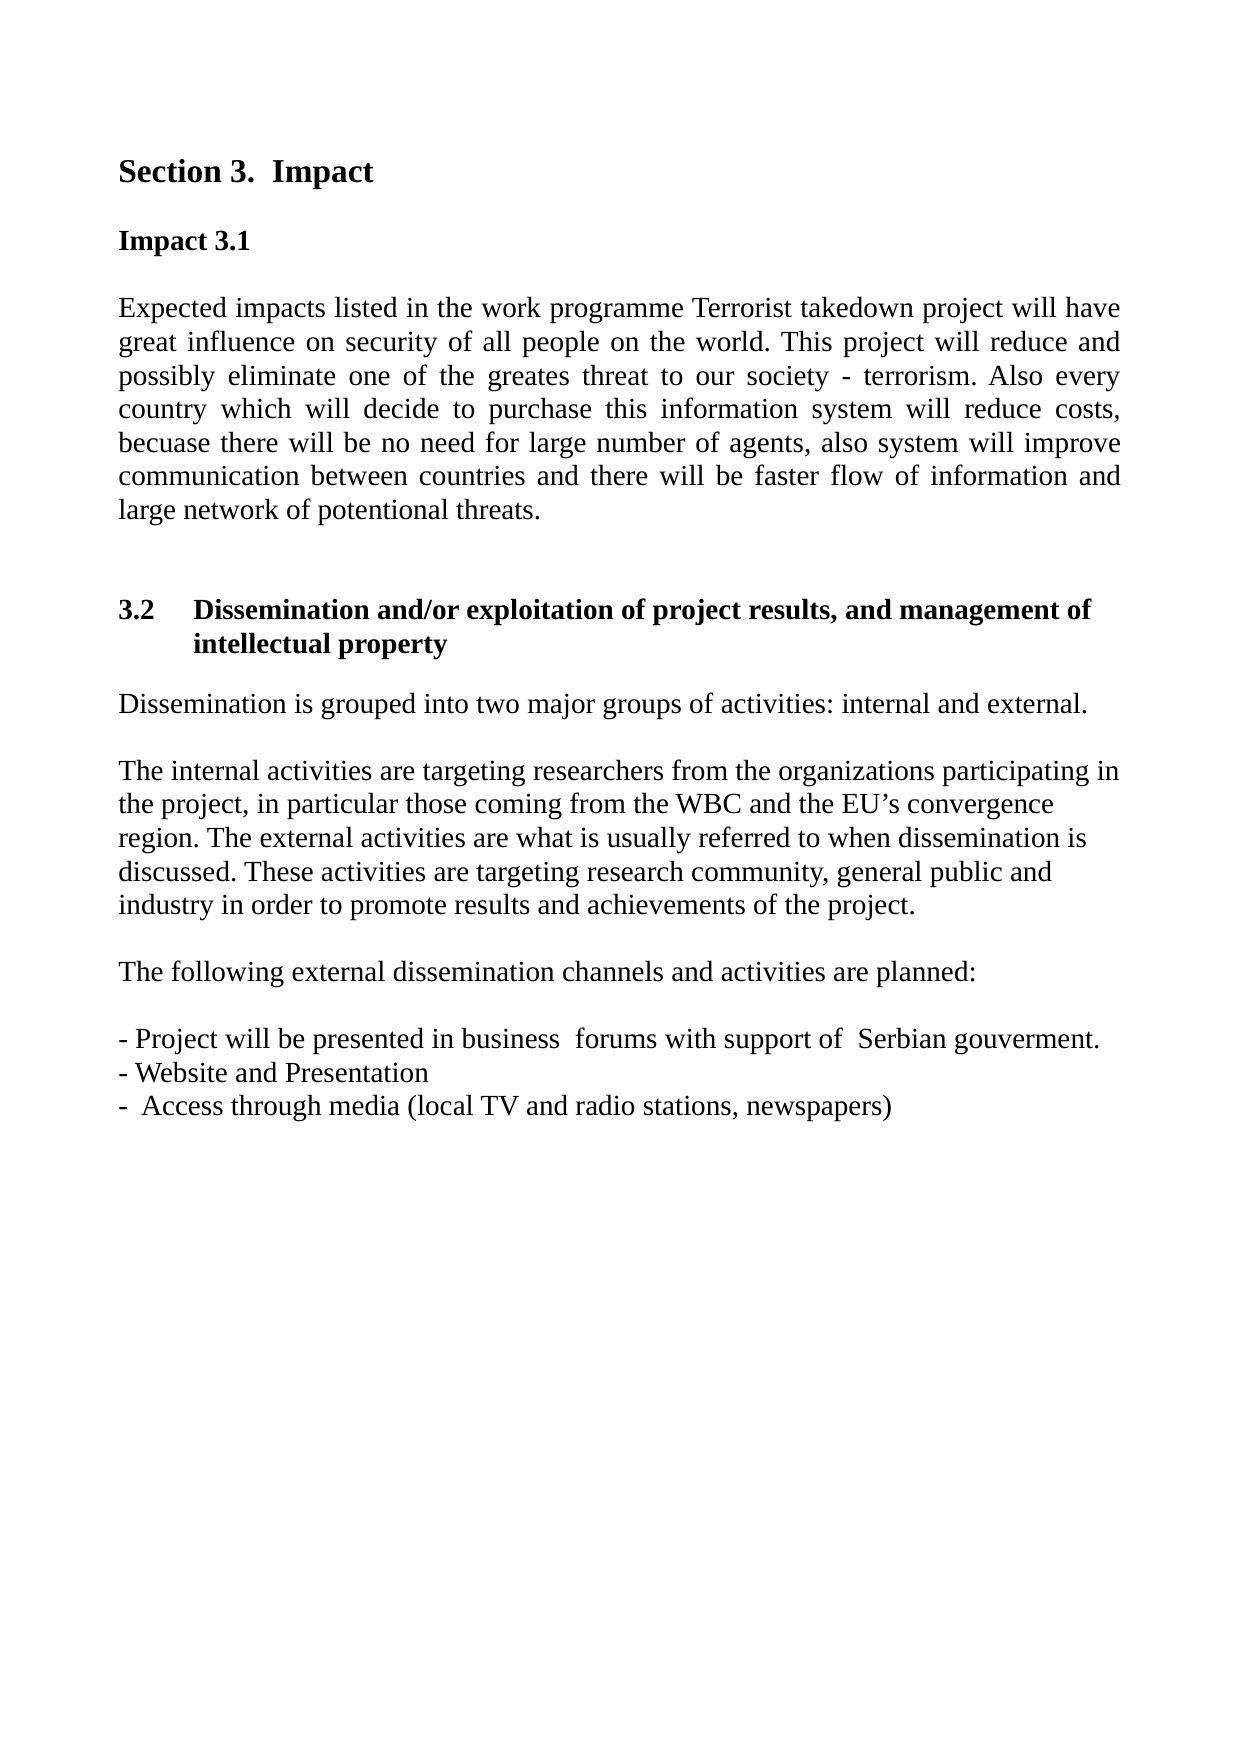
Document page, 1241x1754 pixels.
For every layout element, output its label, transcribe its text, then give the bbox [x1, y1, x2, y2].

text - Website and Presentation [118, 1055, 1122, 1088]
text Expected impacts listed in the work programme Terrorist takedown project will have great influence on security of all people on the world. This project will reduce and possibly eliminate one of the greates threat to our society - terrorism. Also every country which will decide to purchase this information system will reduce costs, becuase there will be no need for large number of agents, also system will improve communication between countries and there will be faster flow of information and large network of potentional threats. [118, 291, 1122, 525]
text Section 3. Impact [118, 152, 1122, 190]
text - Access through media (local TV and radio stations, newspapers) [118, 1088, 1122, 1122]
text The internal activities are targeting researchers from the organizations participating in the project, in particular those coming from the WBC and the EU’s convergence region. The external activities are what is usually referred to when dissemination is discussed. These activities are targeting research community, general public and industry in order to promote results and achievements of the project. [118, 753, 1122, 921]
text 3.2 Dissemination and/or exploitation of project results, and management of intellectual property [118, 592, 1122, 659]
text Impact 3.1 [118, 223, 1122, 257]
text The following external dissemination channels and activities are planned: [118, 954, 1122, 988]
text - Project will be presented in business forums with support of Serbian gouverment. [118, 1021, 1122, 1055]
text Dissemination is grouped into two major groups of activities: internal and external. [118, 686, 1122, 719]
